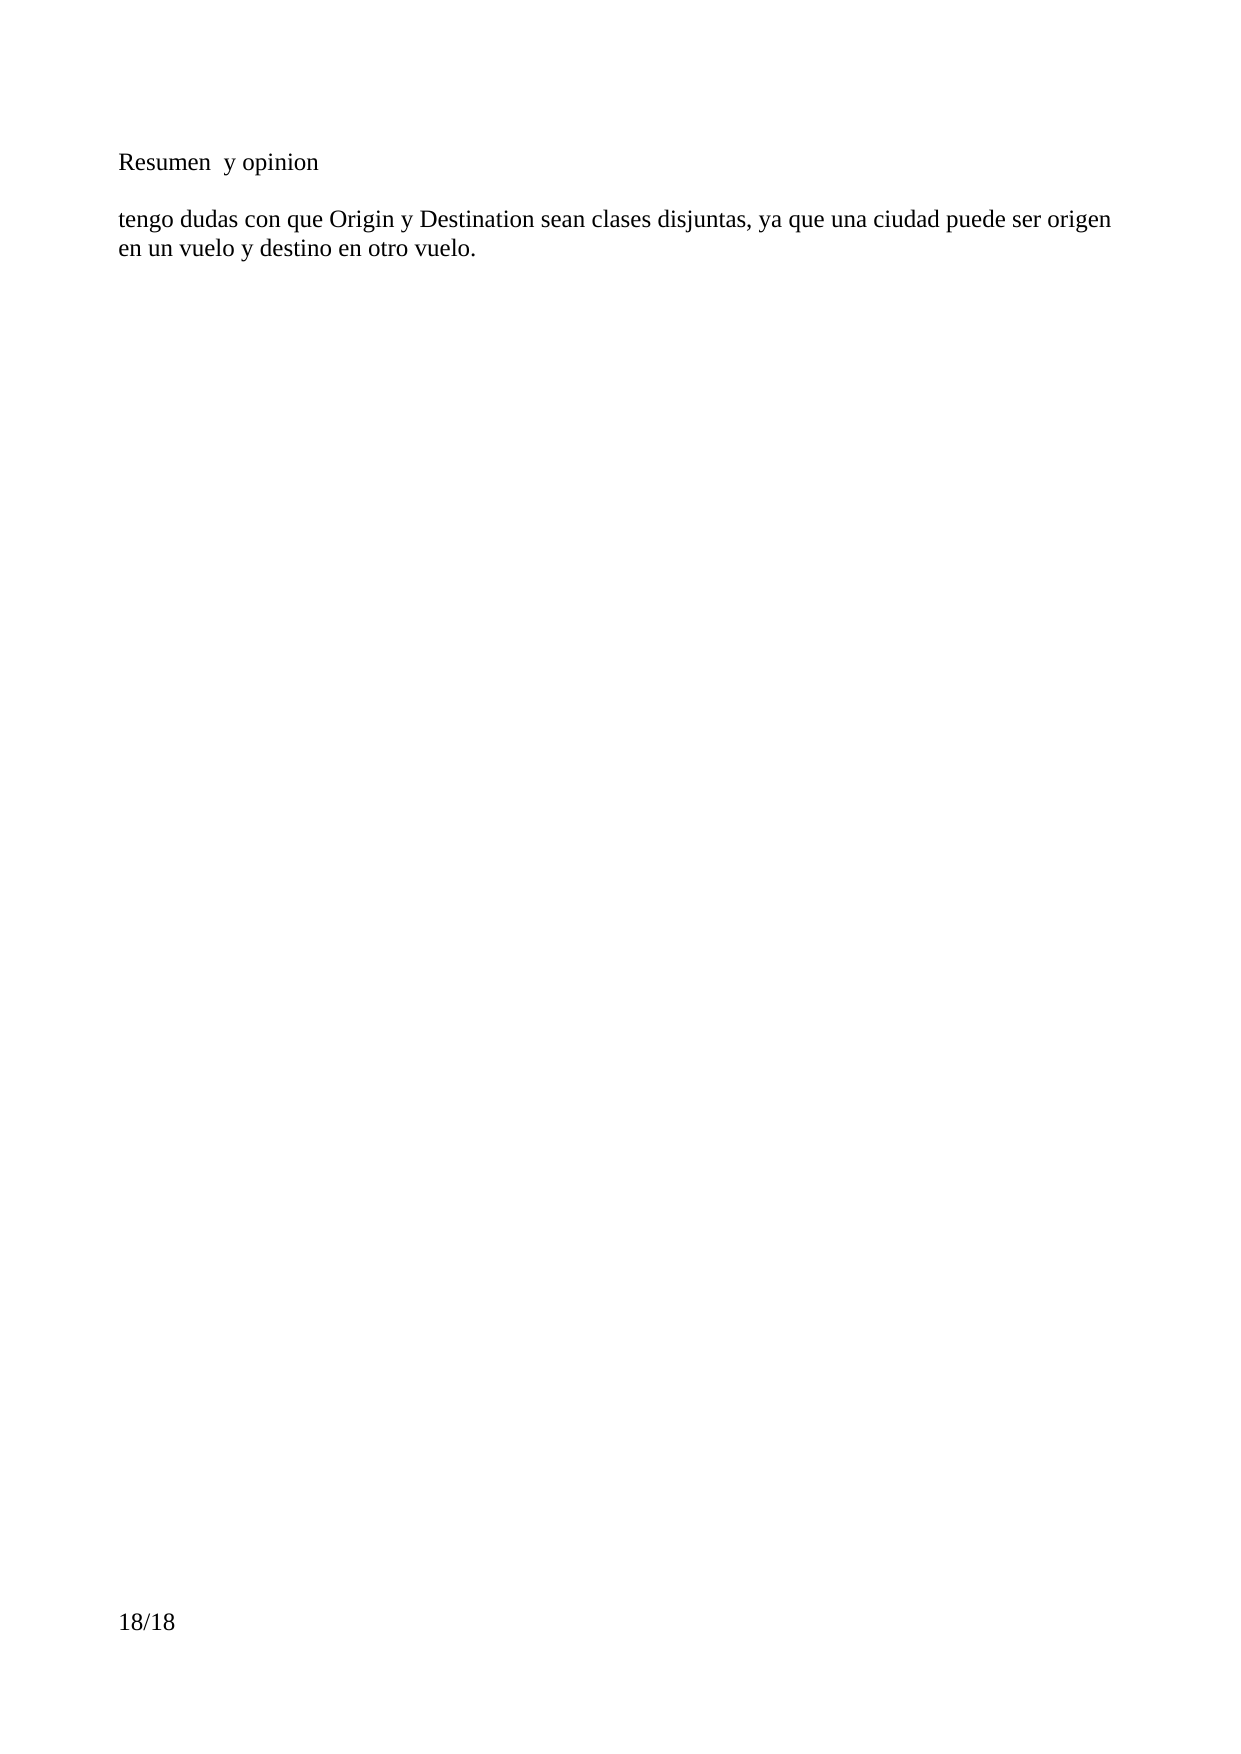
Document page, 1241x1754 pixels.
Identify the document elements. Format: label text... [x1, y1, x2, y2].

text Resumen y opinion [118, 147, 1122, 176]
text tengo dudas con que Origin y Destination sean clases disjuntas, ya que una ciudad puede ser origen en un vuelo y destino en otro vuelo. [118, 204, 1122, 262]
